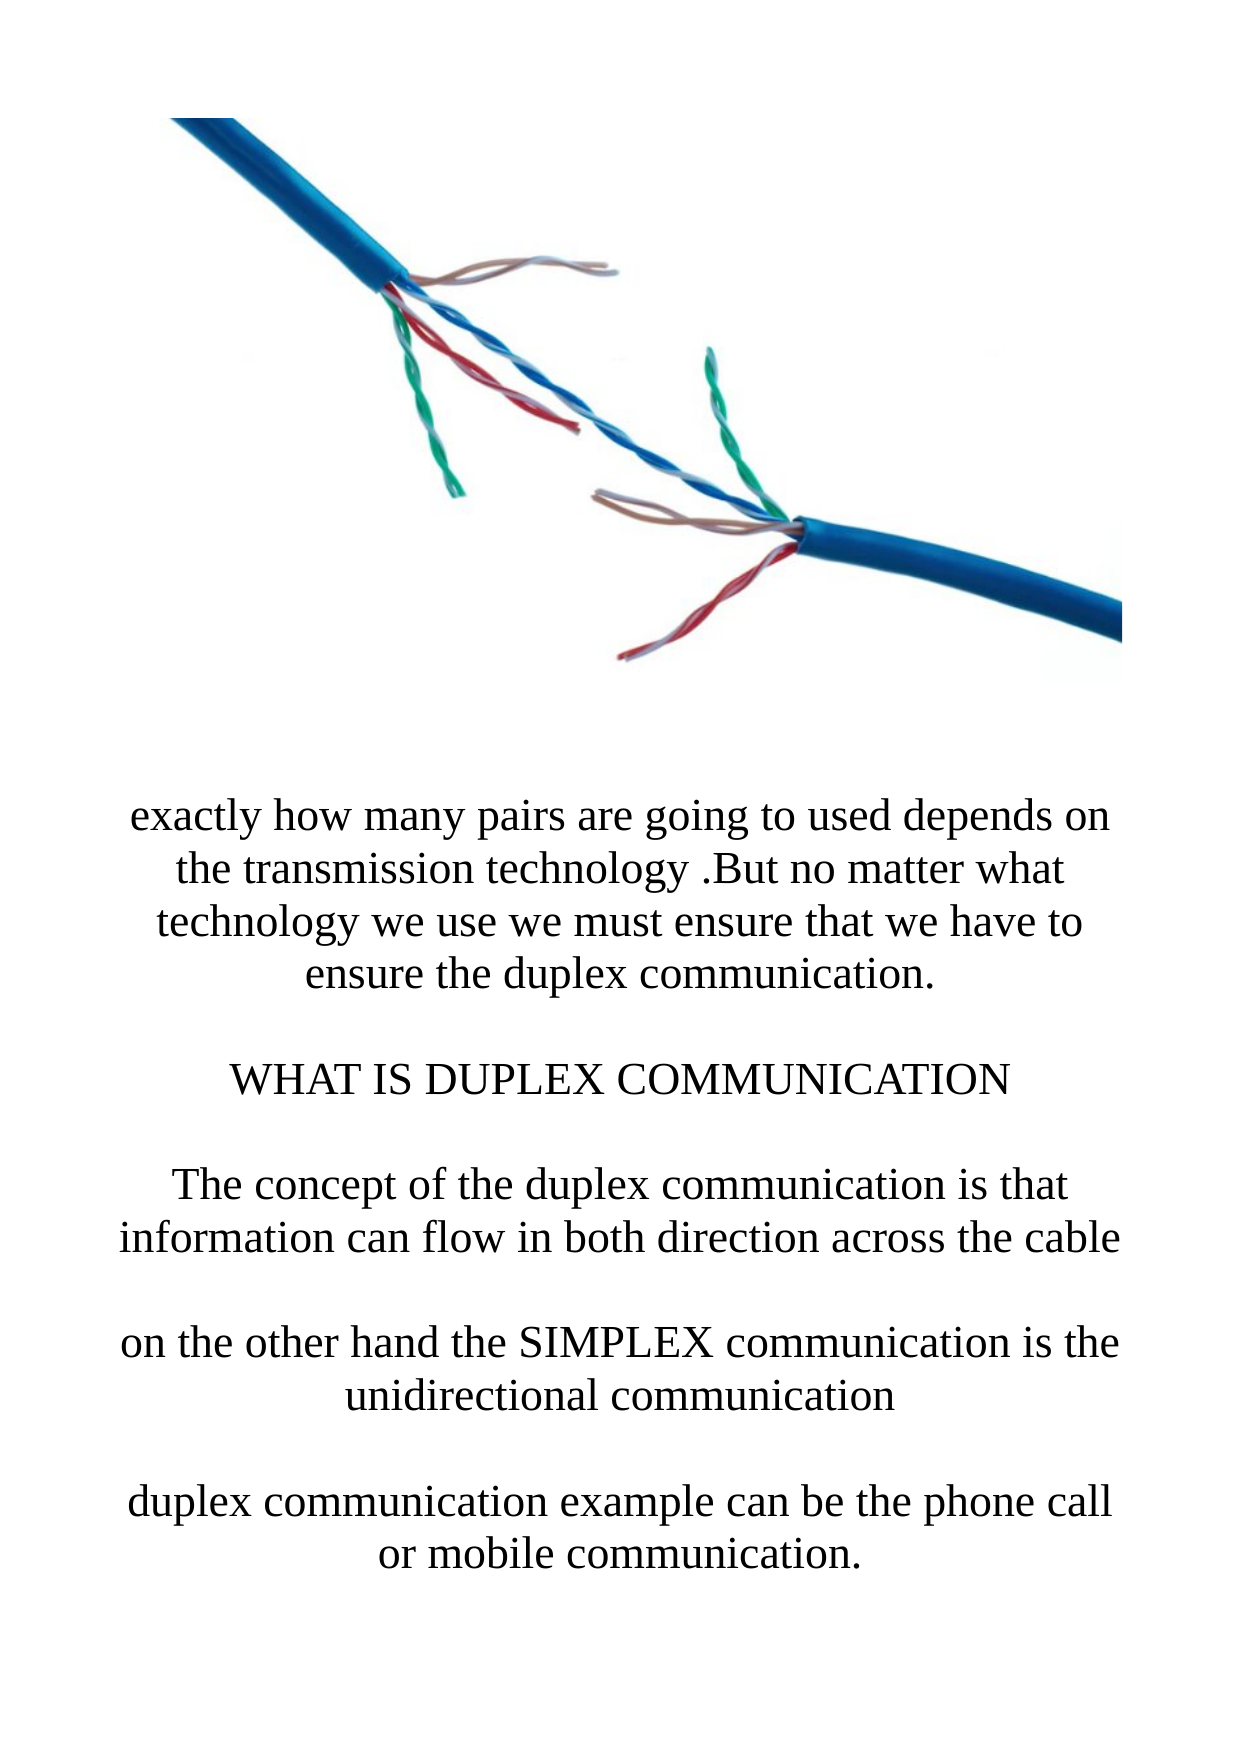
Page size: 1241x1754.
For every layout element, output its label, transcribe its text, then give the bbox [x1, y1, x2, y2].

text on the other hand the SIMPLEX communication is the unidirectional communication [118, 1315, 1122, 1421]
text exactly how many pairs are going to used depends on the transmission technology .But no matter what technology we use we must ensure that we have to ensure the duplex communication. [118, 788, 1122, 999]
text The concept of the duplex communication is that information can flow in both direction across the cable [118, 1157, 1122, 1262]
picture [118, 118, 1123, 683]
text WHAT IS DUPLEX COMMUNICATION [118, 1052, 1122, 1104]
text duplex communication example can be the phone call or mobile communication. [118, 1473, 1122, 1579]
